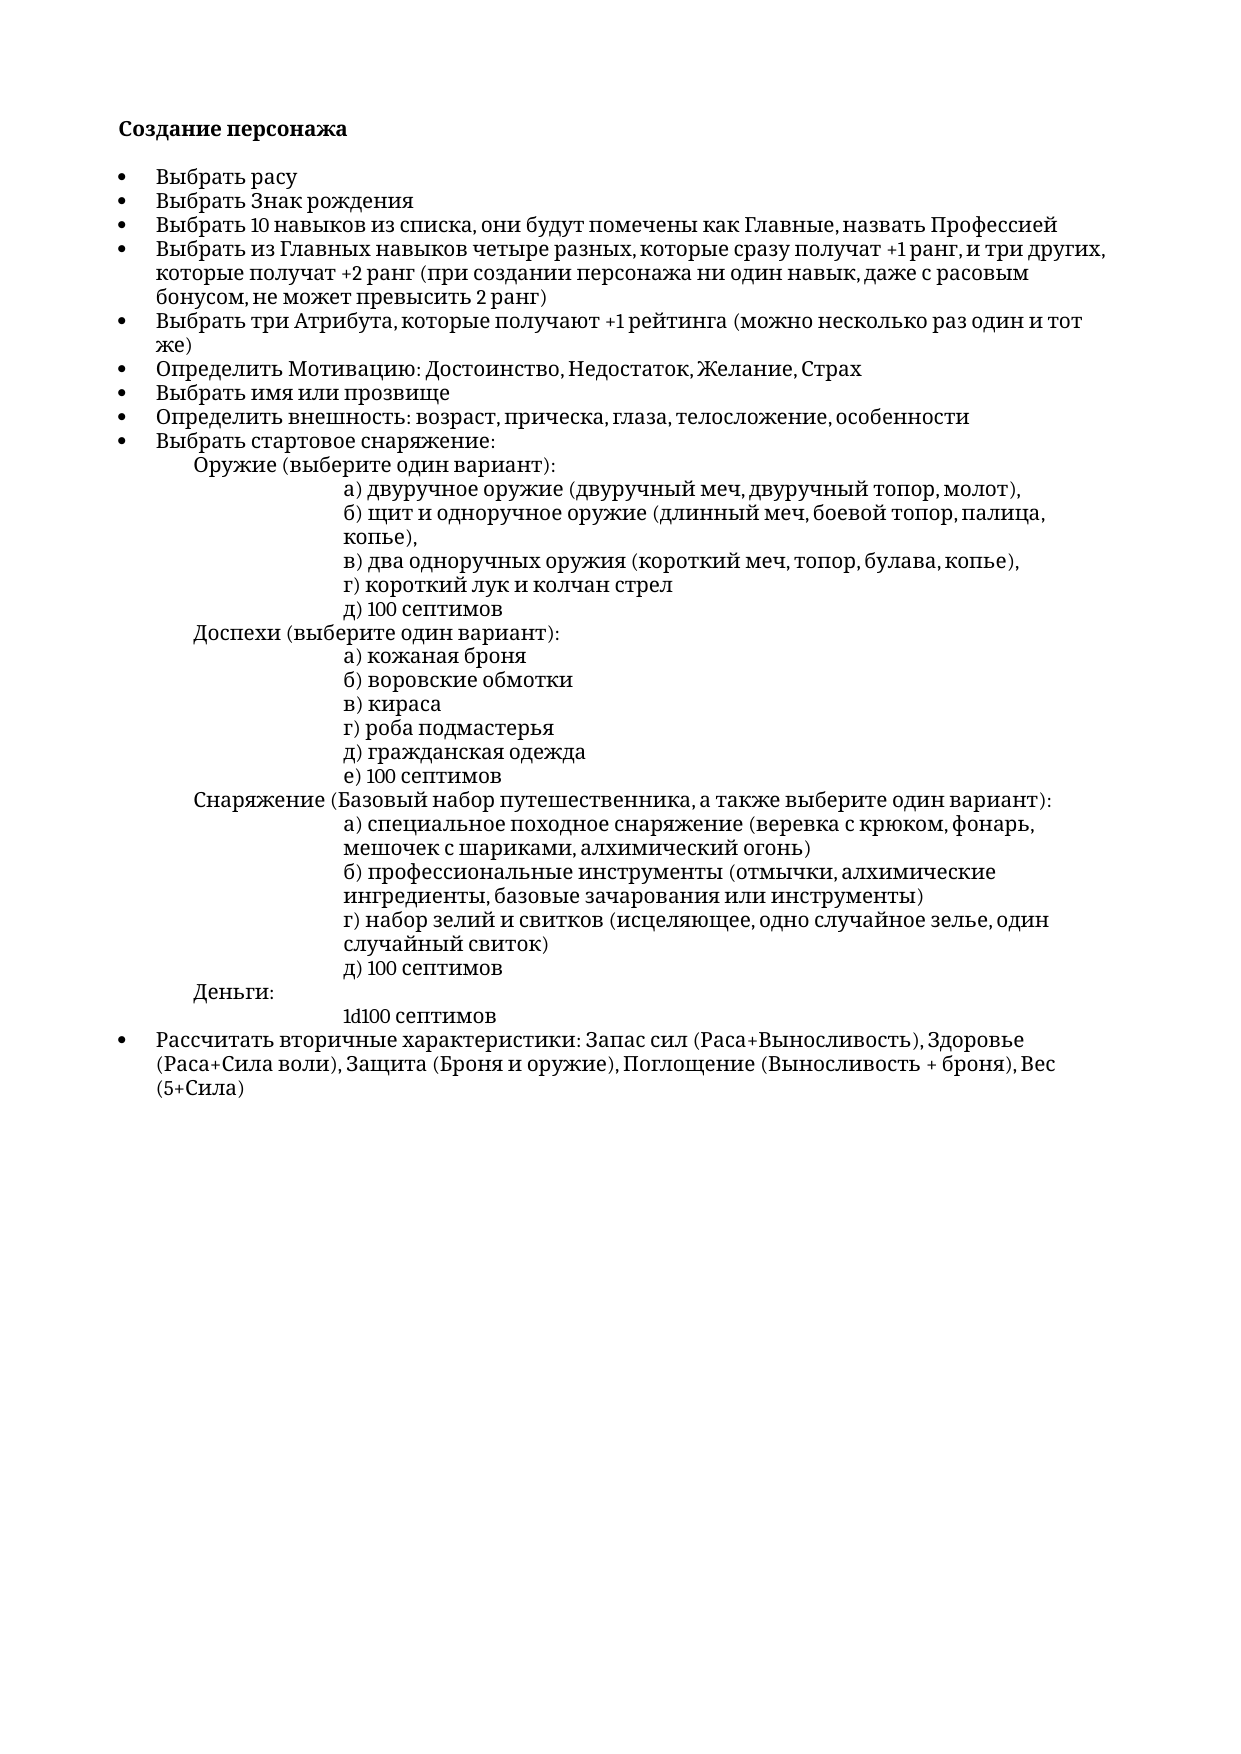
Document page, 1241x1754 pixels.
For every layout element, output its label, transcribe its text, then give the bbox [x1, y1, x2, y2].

text в) два одноручных оружия (короткий меч, топор, булава, копье), [343, 549, 1122, 573]
text д) 100 септимов [343, 957, 1122, 981]
list Рассчитать вторичные характеристики: Запас сил (Раса+Выносливость), Здоровье (Раса+Сила воли), Защита (Броня и оружие), Поглощение (Выносливость + броня), Вес (5+Сила) [118, 1028, 1122, 1100]
text Создание персонажа [118, 118, 1122, 142]
text в) кираса [343, 693, 1122, 717]
text а) кожаная броня [343, 645, 1122, 669]
text Оружие (выберите один вариант): [193, 453, 1122, 477]
text а) специальное походное снаряжение (веревка с крюком, фонарь, мешочек с шариками, алхимический огонь) [343, 813, 1122, 861]
text а) двуручное оружие (двуручный меч, двуручный топор, молот), [343, 477, 1122, 501]
text Деньги: [193, 981, 1122, 1004]
text б) щит и одноручное оружие (длинный меч, боевой топор, палица, копье), [343, 501, 1122, 549]
text Доспехи (выберите один вариант): [193, 621, 1122, 645]
list Выбрать 10 навыков из списка, они будут помечены как Главные, назвать Профессией [118, 214, 1122, 238]
list Выбрать из Главных навыков четыре разных, которые сразу получат +1 ранг, и три других, которые получат +2 ранг (при создании персонажа ни один навык, даже с расовым бонусом, не может превысить 2 ранг) [118, 238, 1122, 310]
text 1d100 септимов [343, 1004, 1122, 1028]
text е) 100 септимов [343, 765, 1122, 789]
list Выбрать стартовое снаряжение: [118, 429, 1122, 453]
text Снаряжение (Базовый набор путешественника, а также выберите один вариант): [193, 789, 1122, 813]
text б) воровские обмотки [343, 669, 1122, 693]
text б) профессиональные инструменты (отмычки, алхимические ингредиенты, базовые зачарования или инструменты) г) набор зелий и свитков (исцеляющее, одно случайное зелье, один случайный свиток) [343, 861, 1122, 957]
list Выбрать три Атрибута, которые получают +1 рейтинга (можно несколько раз один и тот же) [118, 310, 1122, 358]
list Выбрать Знак рождения [118, 190, 1122, 214]
list Выбрать расу [118, 166, 1122, 190]
text д) 100 септимов [343, 597, 1122, 621]
list Определить Мотивацию: Достоинство, Недостаток, Желание, Страх [118, 358, 1122, 382]
list Выбрать имя или прозвище [118, 382, 1122, 406]
text д) гражданская одежда [343, 741, 1122, 765]
text г) роба подмастерья [343, 717, 1122, 741]
text г) короткий лук и колчан стрел [343, 573, 1122, 597]
list Определить внешность: возраст, прическа, глаза, телосложение, особенности [118, 406, 1122, 429]
